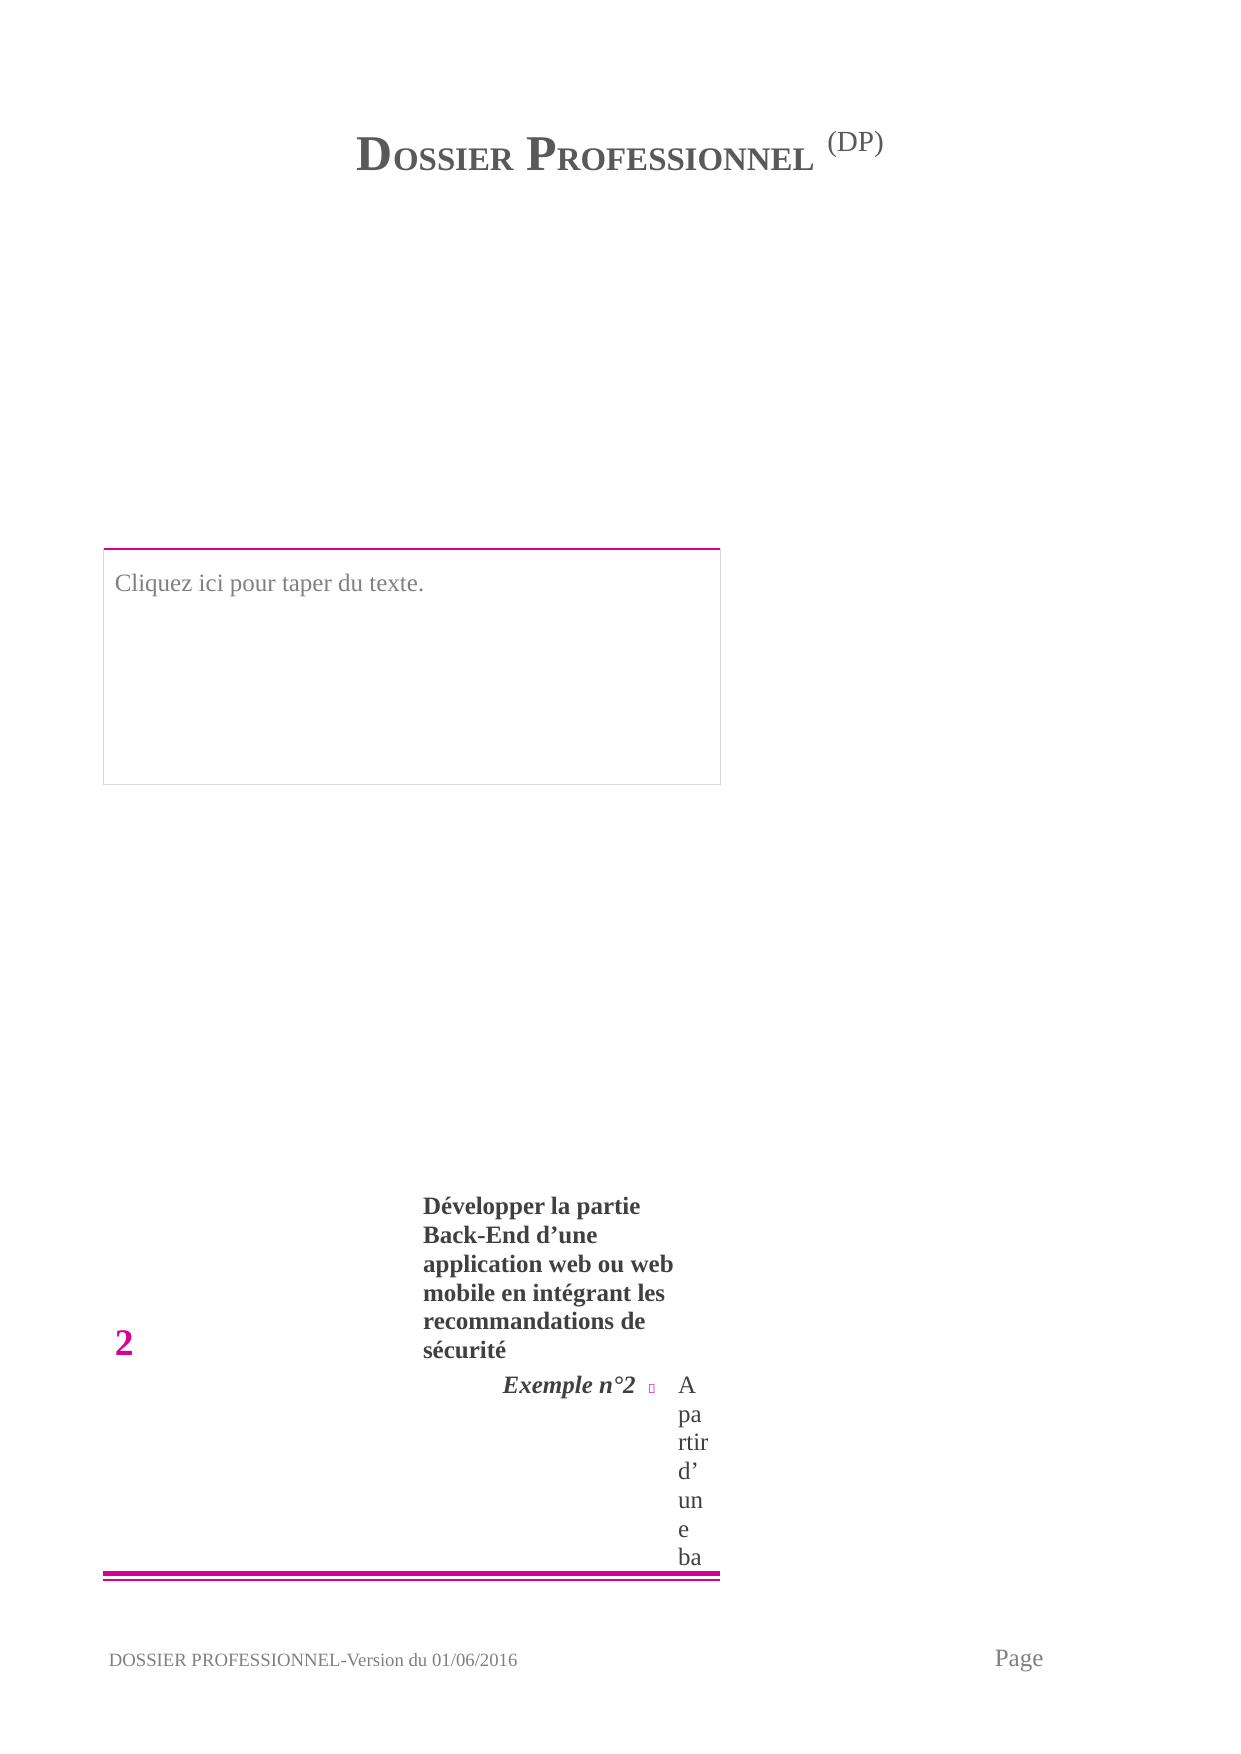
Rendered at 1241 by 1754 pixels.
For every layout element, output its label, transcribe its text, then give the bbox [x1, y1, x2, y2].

table_cell A partir d’une ba [667, 1364, 720, 1571]
table_cell Exemple n°2  [103, 1364, 667, 1571]
table_cell Cliquez ici pour taper du texte. [104, 550, 720, 784]
table_header Développer la partie Back-End d’une application web ou web mobile en intégrant les recommandations de sécurité [412, 1186, 720, 1364]
table_header 2 [103, 1186, 412, 1364]
